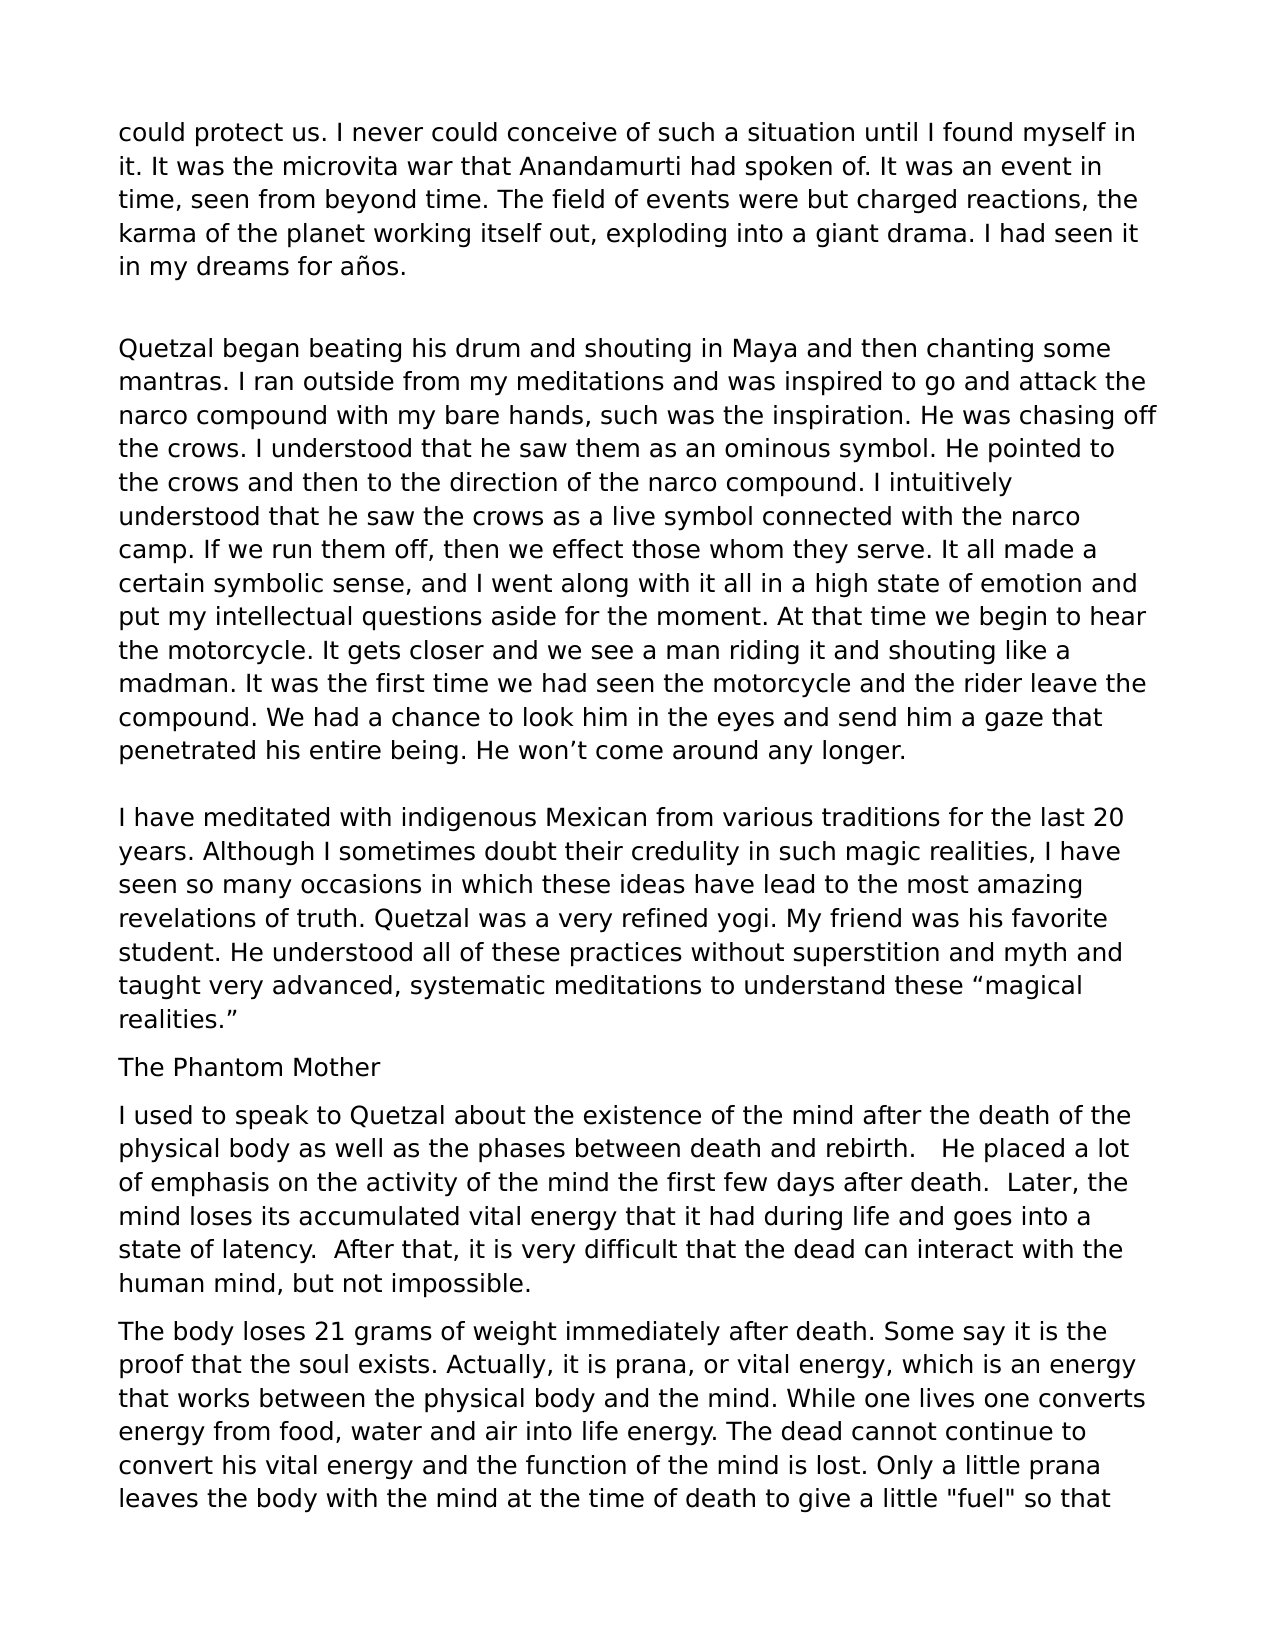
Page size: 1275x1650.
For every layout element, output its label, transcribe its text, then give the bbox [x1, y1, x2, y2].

text could protect us. I never could conceive of such a situation until I found myself in it. It was the microvita war that Anandamurti had spoken of. It was an event in time, seen from beyond time. The field of events were but charged reactions, the karma of the planet working itself out, exploding into a giant drama. I had seen it in my dreams for años. [118, 118, 1157, 281]
text The body loses 21 grams of weight immediately after death. Some say it is the proof that the soul exists. Actually, it is prana, or vital energy, which is an energy that works between the physical body and the mind. While one lives one converts energy from food, water and air into life energy. The dead cannot continue to convert his vital energy and the function of the mind is lost. Only a little prana leaves the body with the mind at the time of death to give a little "fuel" so that [118, 1317, 1157, 1514]
text I used to speak to Quetzal about the existence of the mind after the death of the physical body as well as the phases between death and rebirth. He placed a lot of emphasis on the activity of the mind the first few days after death. Later, the mind loses its accumulated vital energy that it had during life and goes into a state of latency. After that, it is very difficult that the dead can interact with the human mind, but not impossible. [118, 1101, 1157, 1298]
text The Phantom Mother [118, 1053, 1157, 1082]
text Quetzal began beating his drum and shouting in Maya and then chanting some mantras. I ran outside from my meditations and was inspired to go and attack the narco compound with my bare hands, such was the inspiration. He was chasing off the crows. I understood that he saw them as an ominous symbol. He pointed to the crows and then to the direction of the narco compound. I intuitively understood that he saw the crows as a live symbol connected with the narco camp. If we run them off, then we effect those whom they serve. It all made a certain symbolic sense, and I went along with it all in a high state of emotion and put my intellectual questions aside for the moment. At that time we begin to hear the motorcycle. It gets closer and we see a man riding it and shouting like a madman. It was the first time we had seen the motorcycle and the rider leave the compound. We had a chance to look him in the eyes and send him a gaze that penetrated his entire being. He won’t come around any longer. I have meditated with indigenous Mexican from various traditions for the last 20 years. Although I sometimes doubt their credulity in such magic realities, I have seen so many occasions in which these ideas have lead to the most amazing revelations of truth. Quetzal was a very refined yogi. My friend was his favorite student. He understood all of these practices without superstition and myth and taught very advanced, systematic meditations to understand these “magical realities.” [118, 300, 1157, 1034]
